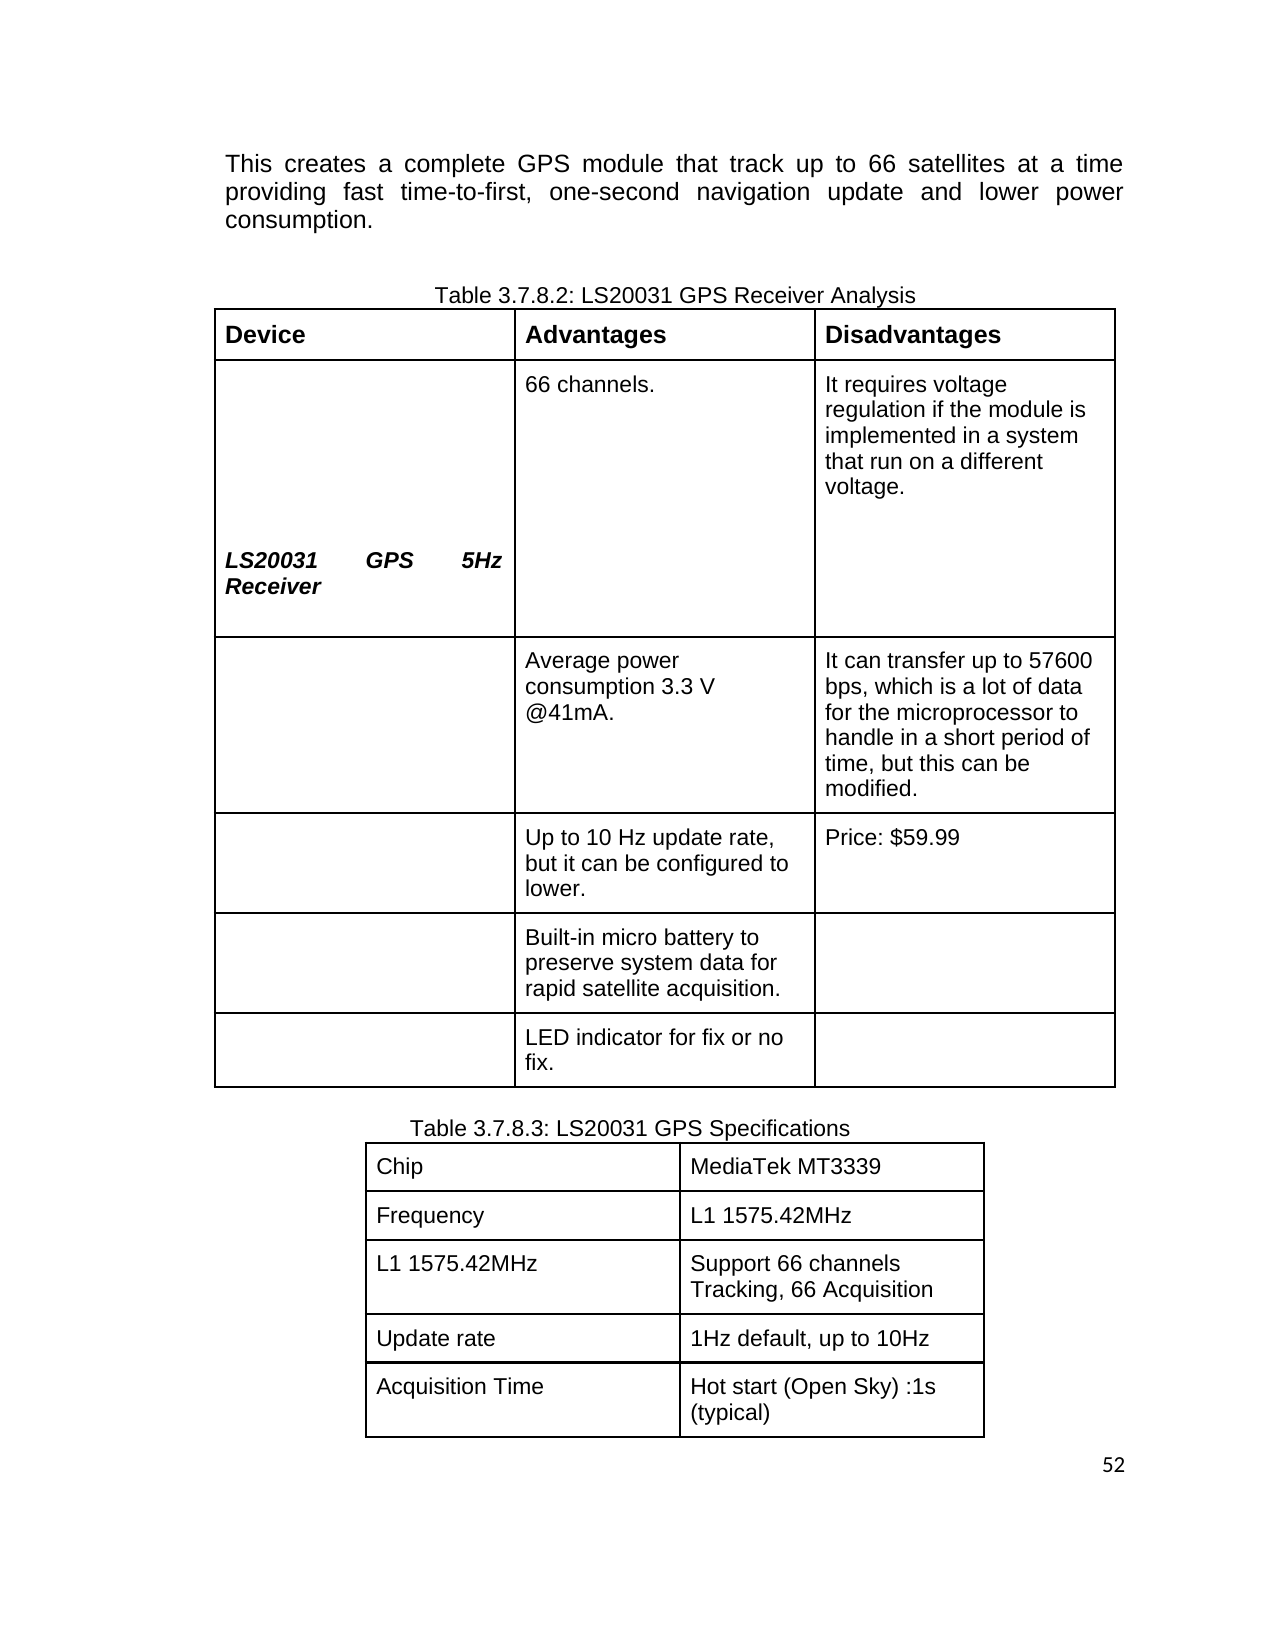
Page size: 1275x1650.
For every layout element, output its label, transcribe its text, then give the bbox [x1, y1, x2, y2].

table_cell Price: $59.99 [816, 814, 1114, 912]
table_cell Hot start (Open Sky) :1s (typical) [681, 1364, 983, 1436]
table_cell LED indicator for fix or no fix. [516, 1014, 814, 1086]
table_cell [216, 638, 514, 812]
table_cell [216, 914, 514, 1012]
table_cell L1 1575.42MHz [367, 1241, 679, 1313]
table_cell Average power consumption 3.3 V @41mA. [516, 638, 814, 812]
text Table 3.7.8.2: LS20031 GPS Receiver Analysis [225, 283, 1125, 308]
table_cell L1 1575.42MHz [681, 1192, 983, 1239]
table_header Disadvantages [816, 310, 1114, 359]
table_cell LS20031 GPS 5Hz Receiver [216, 361, 514, 636]
table_cell [816, 1014, 1114, 1086]
table_cell Support 66 channels Tracking, 66 Acquisition [681, 1241, 983, 1313]
table_cell Frequency [367, 1192, 679, 1239]
table_cell Acquisition Time [367, 1364, 679, 1436]
table_cell It can transfer up to 57600 bps, which is a lot of data for the microprocessor to handle in a short period of time, but this can be modified. [816, 638, 1114, 812]
text Table 3.7.8.3: LS20031 GPS Specifications [225, 1116, 1125, 1142]
table_cell [216, 814, 514, 912]
table_header Chip [367, 1144, 679, 1190]
table_cell Update rate [367, 1315, 679, 1361]
table_header MediaTek MT3339 [681, 1144, 983, 1190]
table_cell Up to 10 Hz update rate, but it can be configured to lower. [516, 814, 814, 912]
table_cell It requires voltage regulation if the module is implemented in a system that run on a different voltage. [816, 361, 1114, 636]
table_cell 66 channels. [516, 361, 814, 636]
table_cell [816, 914, 1114, 1012]
table_header Device [216, 310, 514, 359]
text This creates a complete GPS module that track up to 66 satellites at a time providing fast time-to-first, one-second navigation update and lower power consumption. [225, 150, 1125, 257]
table_cell 1Hz default, up to 10Hz [681, 1315, 983, 1361]
table_header Advantages [516, 310, 814, 359]
table_cell [216, 1014, 514, 1086]
table_cell Built-in micro battery to preserve system data for rapid satellite acquisition. [516, 914, 814, 1012]
